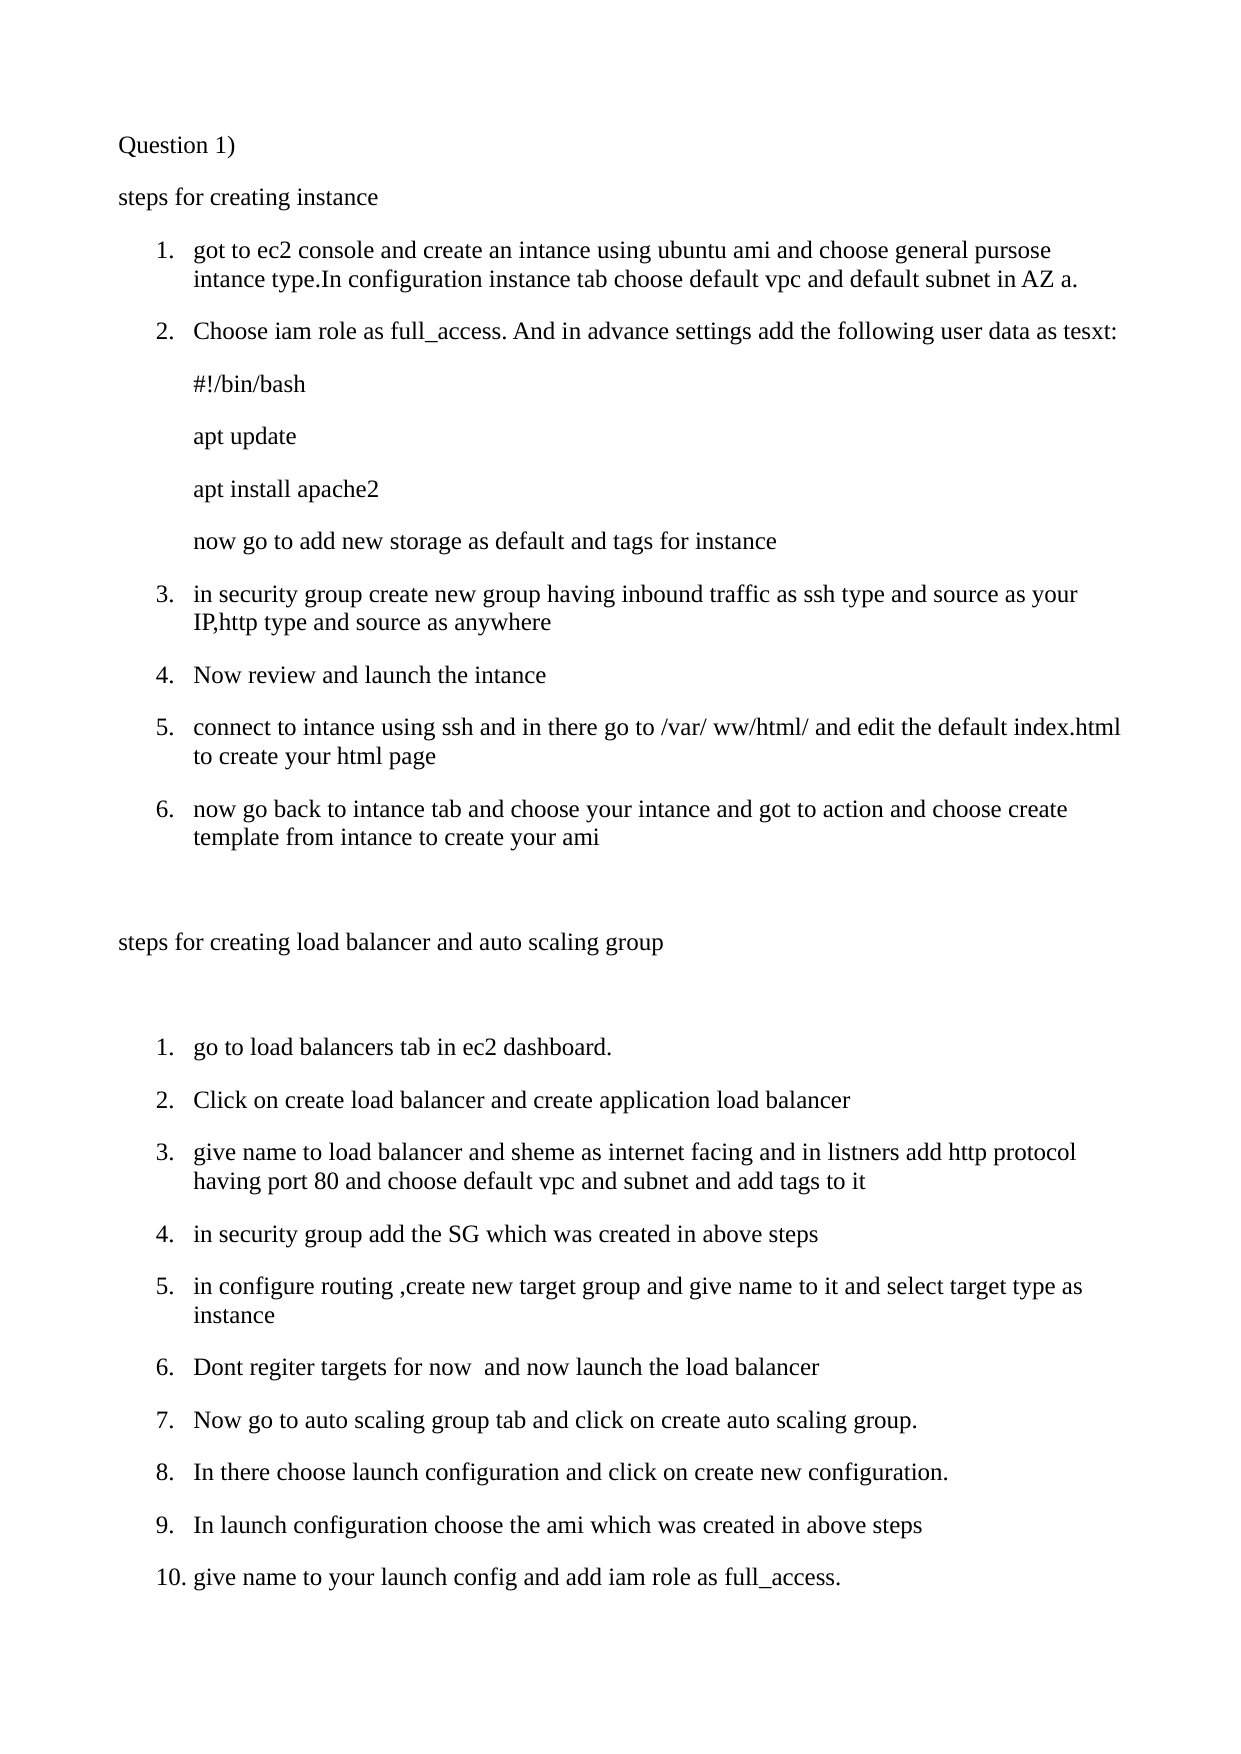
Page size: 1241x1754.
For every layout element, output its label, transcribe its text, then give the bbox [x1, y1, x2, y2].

list In launch configuration choose the ami which was created in above steps [156, 1510, 1122, 1539]
list Dont regiter targets for now and now launch the load balancer [156, 1352, 1122, 1381]
list in security group add the SG which was created in above steps [156, 1219, 1122, 1247]
list Choose iam role as full_access. And in advance settings add the following user data as tesxt: [156, 316, 1122, 345]
text steps for creating instance [118, 182, 1122, 211]
list give name to your launch config and add iam role as full_access. [156, 1562, 1122, 1591]
list Click on create load balancer and create application load balancer [156, 1085, 1122, 1114]
list apt update [156, 421, 1122, 450]
list give name to load balancer and sheme as internet facing and in listners add http protocol having port 80 and choose default vpc and subnet and add tags to it [156, 1137, 1122, 1195]
list In there choose launch configuration and click on create new configuration. [156, 1457, 1122, 1486]
list now go to add new storage as default and tags for instance [156, 526, 1122, 555]
text steps for creating load balancer and auto scaling group [118, 927, 1122, 956]
text Question 1) [118, 130, 1122, 159]
list got to ec2 console and create an intance using ubuntu ami and choose general pursose intance type.In configuration instance tab choose default vpc and default subnet in AZ a. [156, 235, 1122, 292]
list now go back to intance tab and choose your intance and got to action and choose create template from intance to create your ami [156, 794, 1122, 851]
list apt install apache2 [156, 474, 1122, 502]
list #!/bin/bash [156, 369, 1122, 397]
list in security group create new group having inbound traffic as ssh type and source as your IP,http type and source as anywhere [156, 579, 1122, 636]
list connect to intance using ssh and in there go to /var/ ww/html/ and edit the default index.html to create your html page [156, 712, 1122, 770]
list go to load balancers tab in ec2 dashboard. [156, 1032, 1122, 1061]
list in configure routing ,create new target group and give name to it and select target type as instance [156, 1271, 1122, 1329]
list Now review and launch the intance [156, 660, 1122, 689]
list Now go to auto scaling group tab and click on create auto scaling group. [156, 1405, 1122, 1434]
